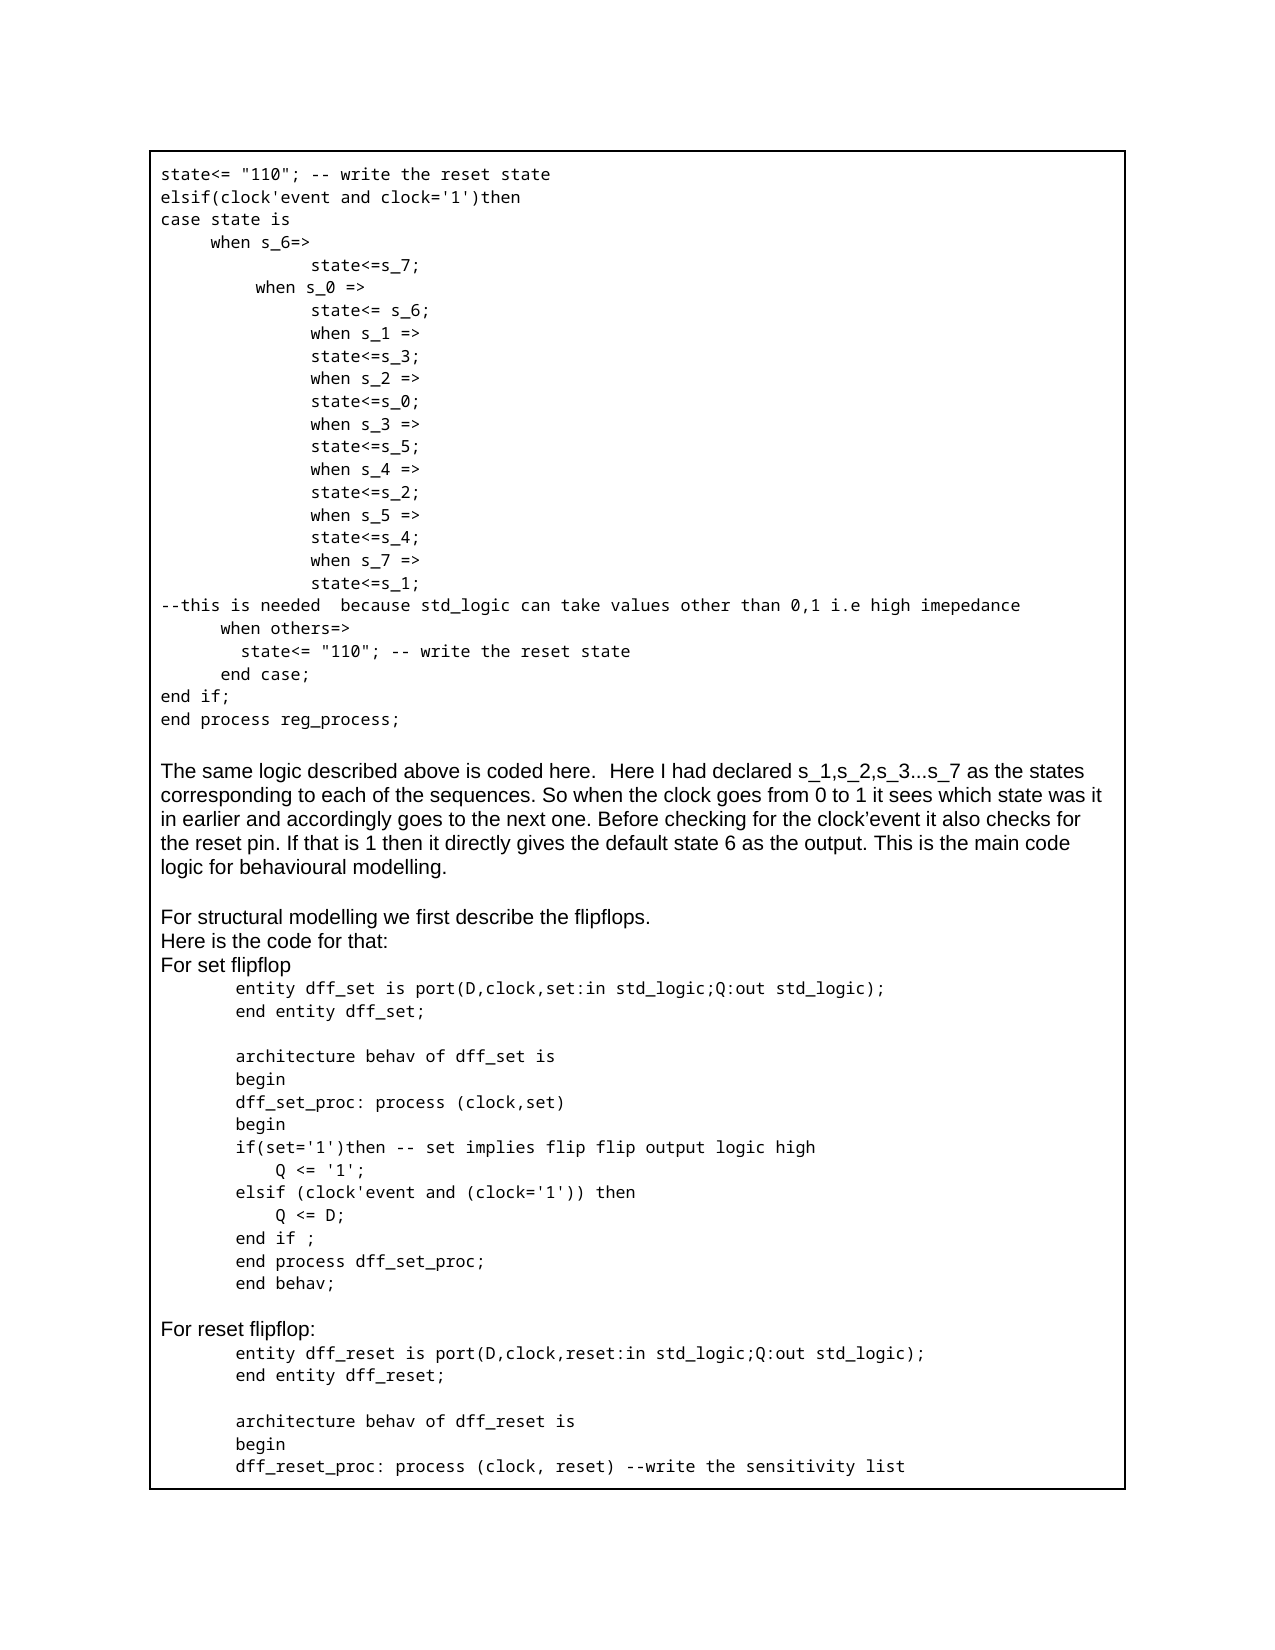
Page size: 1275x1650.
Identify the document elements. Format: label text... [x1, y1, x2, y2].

table_header state<= "110"; -- write the reset state elsif(clock'event and clock='1')then case state is when s_6=> state<=s_7; when s_0 => state<= s_6; when s_1 => state<=s_3; when s_2 => state<=s_0; when s_3 => state<=s_5; when s_4 => state<=s_2; when s_5 => state<=s_4; when s_7 => state<=s_1; --this is needed because std_logic can take values other than 0,1 i.e high imepedance when others=> state<= "110"; -- write the reset state end case; end if; end process reg_process; The same logic described above is coded here. Here I had declared s_1,s_2,s_3...s_7 as the states corresponding to each of the sequences. So when the clock goes from 0 to 1 it sees which state was it in earlier and accordingly goes to the next one. Before checking for the clock’event it also checks for the reset pin. If that is 1 then it directly gives the default state 6 as the output. This is the main code logic for behavioural modelling. For structural modelling we first describe the flipflops. Here is the code for that: For set flipflop entity dff_set is port(D,clock,set:in std_logic;Q:out std_logic); end entity dff_set; architecture behav of dff_set is begin dff_set_proc: process (clock,set) begin if(set='1')then -- set implies flip flip output logic high Q <= '1'; elsif (clock'event and (clock='1')) then Q <= D; end if ; end process dff_set_proc; end behav; For reset flipflop: entity dff_reset is port(D,clock,reset:in std_logic;Q:out std_logic); end entity dff_reset; architecture behav of dff_reset is begin dff_reset_proc: process (clock, reset) --write the sensitivity list [151, 152, 1124, 1488]
